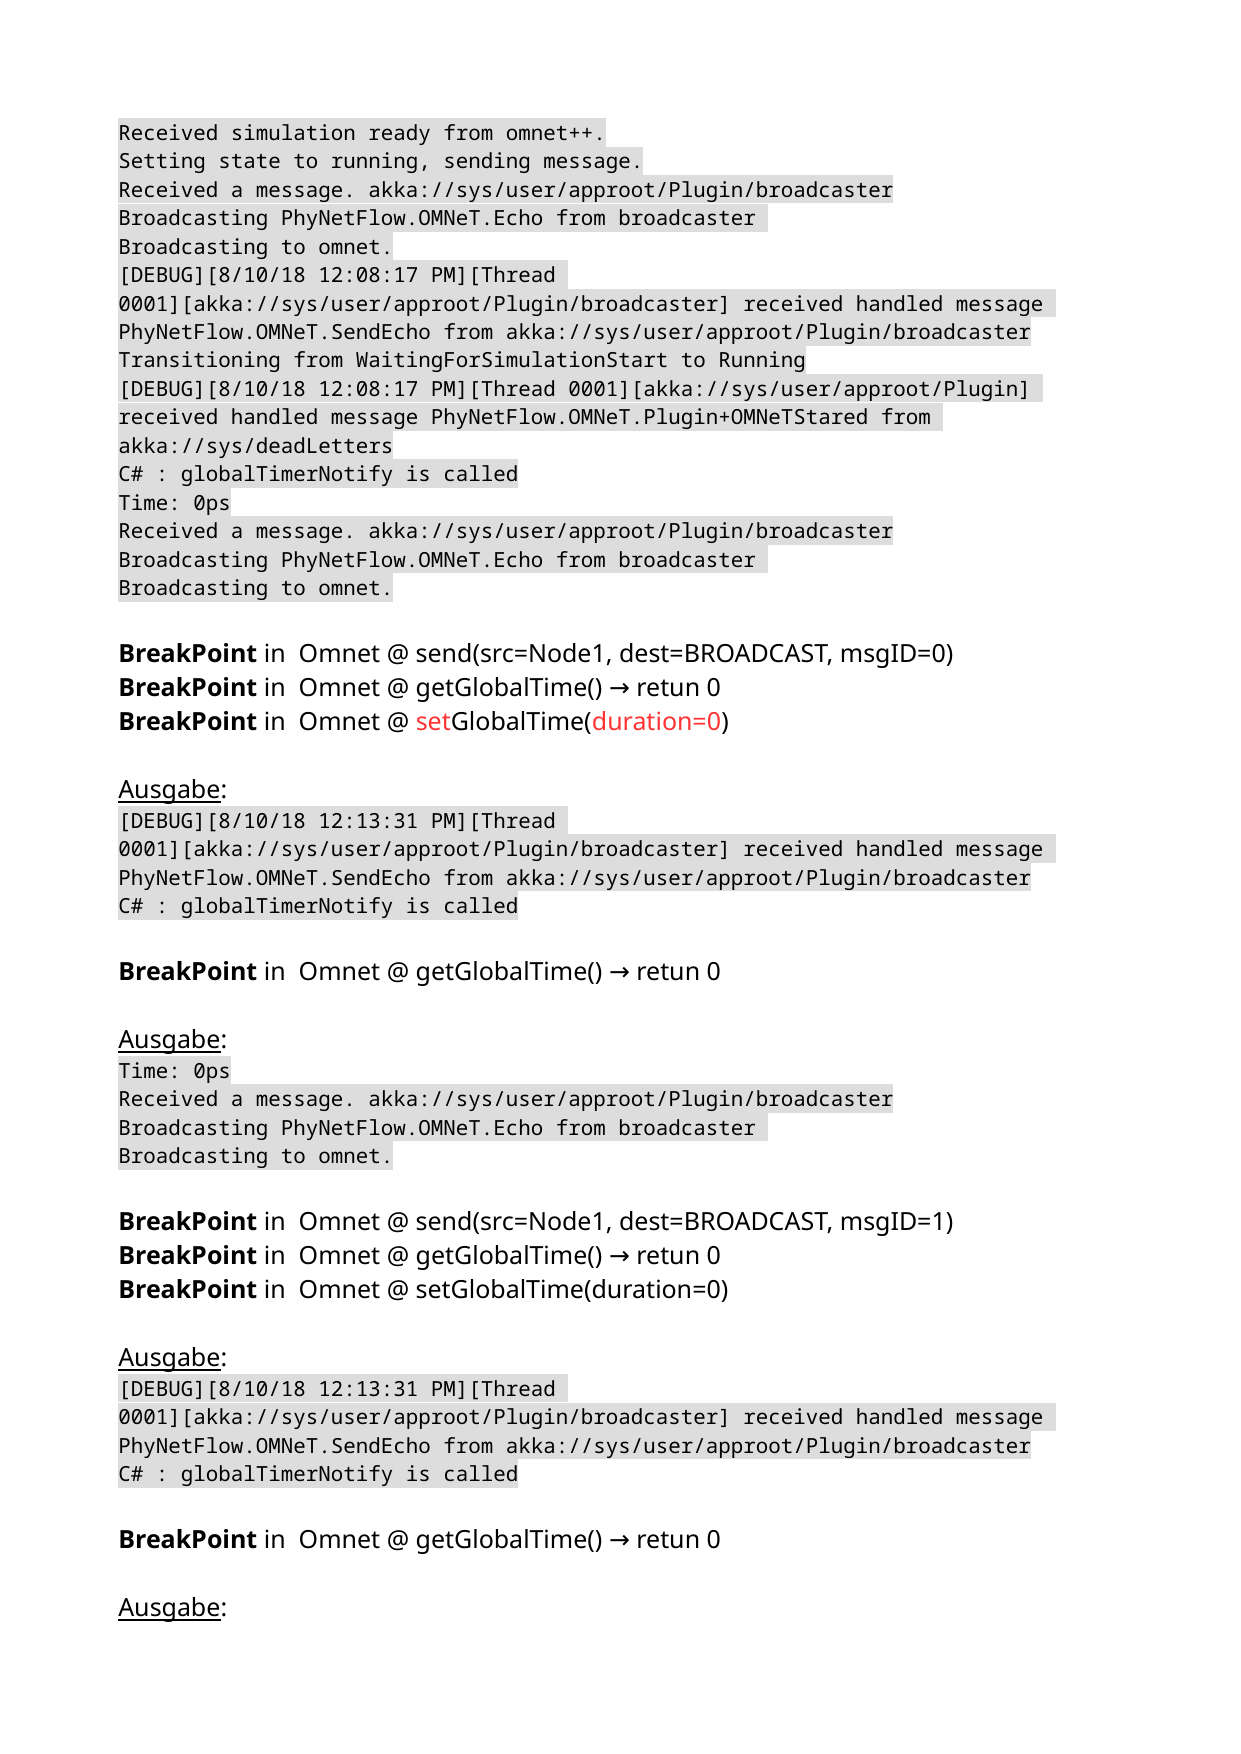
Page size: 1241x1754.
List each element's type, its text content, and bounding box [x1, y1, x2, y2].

text BreakPoint in Omnet @ send(src=Node1, dest=BROADCAST, msgID=1) [118, 1204, 1122, 1238]
text BreakPoint in Omnet @ getGlobalTime() → retun 0 [118, 1238, 1122, 1272]
text BreakPoint in Omnet @ getGlobalTime() → retun 0 [118, 670, 1122, 704]
text Setting state to running, sending message. [118, 147, 1122, 175]
text Time: 0ps [118, 1056, 1122, 1084]
text Broadcasting to omnet. [118, 232, 1122, 260]
text Ausgabe: [118, 1022, 1122, 1056]
text Time: 0ps [118, 488, 1122, 516]
text BreakPoint in Omnet @ setGlobalTime(duration=0) [118, 704, 1122, 738]
text Broadcasting PhyNetFlow.OMNeT.Echo from broadcaster [118, 203, 1122, 232]
text C# : globalTimerNotify is called [118, 891, 1122, 920]
text Broadcasting to omnet. [118, 1141, 1122, 1170]
text Ausgabe: [118, 1340, 1122, 1374]
text Ausgabe: [118, 772, 1122, 806]
text Broadcasting PhyNetFlow.OMNeT.Echo from broadcaster [118, 545, 1122, 573]
text Broadcasting PhyNetFlow.OMNeT.Echo from broadcaster [118, 1113, 1122, 1141]
text BreakPoint in Omnet @ send(src=Node1, dest=BROADCAST, msgID=0) [118, 636, 1122, 670]
text Received a message. akka://sys/user/approot/Plugin/broadcaster [118, 516, 1122, 545]
text BreakPoint in Omnet @ setGlobalTime(duration=0) [118, 1272, 1122, 1306]
text [DEBUG][8/10/18 12:13:31 PM][Thread 0001][akka://sys/user/approot/Plugin/broadcaster] received handled message PhyNetFlow.OMNeT.SendEcho from akka://sys/user/approot/Plugin/broadcaster [118, 1374, 1122, 1459]
text [DEBUG][8/10/18 12:08:17 PM][Thread 0001][akka://sys/user/approot/Plugin/broadcaster] received handled message PhyNetFlow.OMNeT.SendEcho from akka://sys/user/approot/Plugin/broadcaster [118, 260, 1122, 346]
text Received a message. akka://sys/user/approot/Plugin/broadcaster [118, 1084, 1122, 1113]
text Received simulation ready from omnet++. [118, 118, 1122, 147]
text [DEBUG][8/10/18 12:13:31 PM][Thread 0001][akka://sys/user/approot/Plugin/broadcaster] received handled message PhyNetFlow.OMNeT.SendEcho from akka://sys/user/approot/Plugin/broadcaster [118, 806, 1122, 891]
text BreakPoint in Omnet @ getGlobalTime() → retun 0 [118, 1522, 1122, 1556]
text Broadcasting to omnet. [118, 573, 1122, 602]
text Ausgabe: [118, 1590, 1122, 1624]
text BreakPoint in Omnet @ getGlobalTime() → retun 0 [118, 954, 1122, 988]
text C# : globalTimerNotify is called [118, 459, 1122, 488]
text [DEBUG][8/10/18 12:08:17 PM][Thread 0001][akka://sys/user/approot/Plugin] received handled message PhyNetFlow.OMNeT.Plugin+OMNeTStared from akka://sys/deadLetters [118, 374, 1122, 459]
text Transitioning from WaitingForSimulationStart to Running [118, 346, 1122, 374]
text Received a message. akka://sys/user/approot/Plugin/broadcaster [118, 175, 1122, 203]
text C# : globalTimerNotify is called [118, 1459, 1122, 1488]
